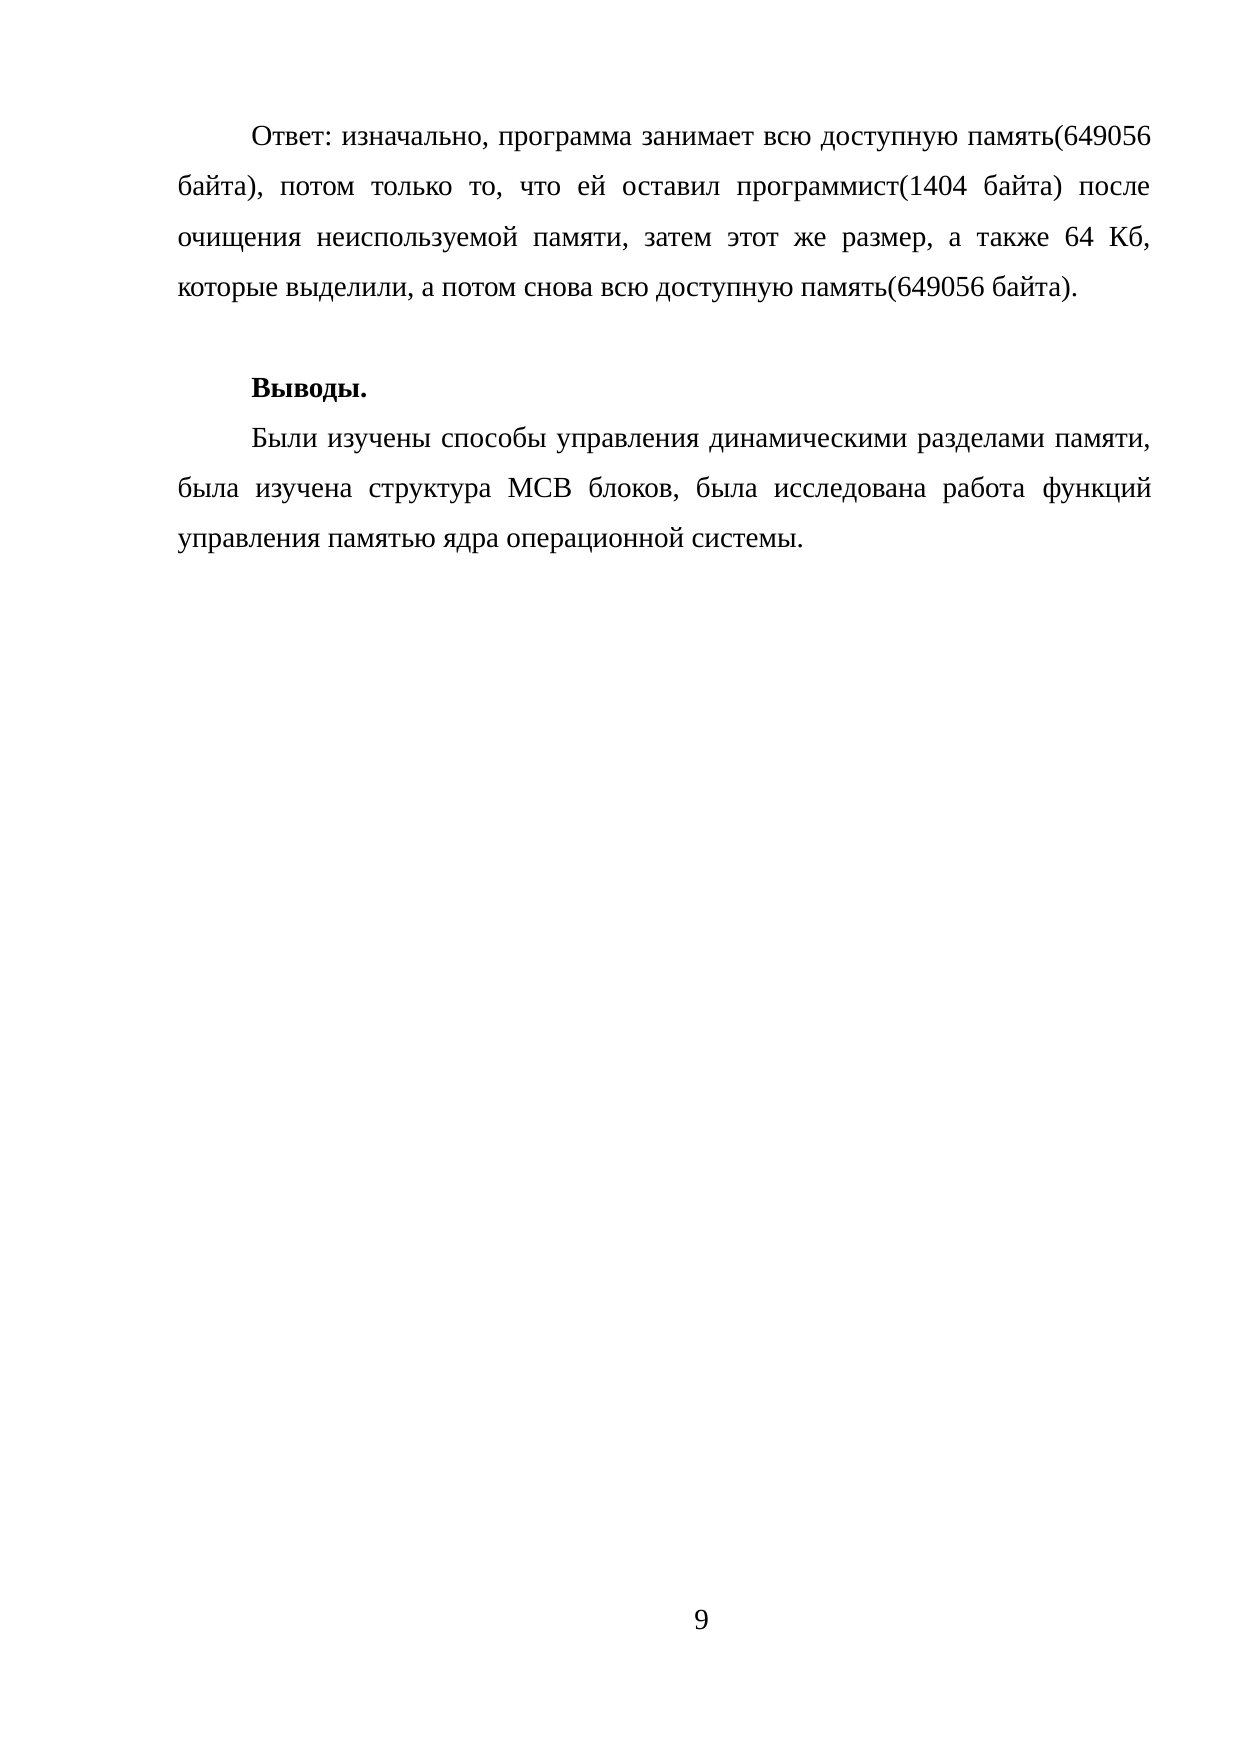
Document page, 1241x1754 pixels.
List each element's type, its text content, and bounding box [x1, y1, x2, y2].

subtitle Выводы. [177, 370, 1152, 403]
text Были изучены способы управления динамическими разделами памяти, была изучена структура MCB блоков, была исследована работа функций управления памятью ядра операционной системы. [177, 420, 1152, 554]
text Ответ: изначально, программа занимает всю доступную память(649056 байта), потом только то, что ей оставил программист(1404 байта) после очищения неиспользуемой памяти, затем этот же размер, а также 64 Кб, которые выделили, а потом снова всю доступную память(649056 байта). [177, 118, 1152, 303]
